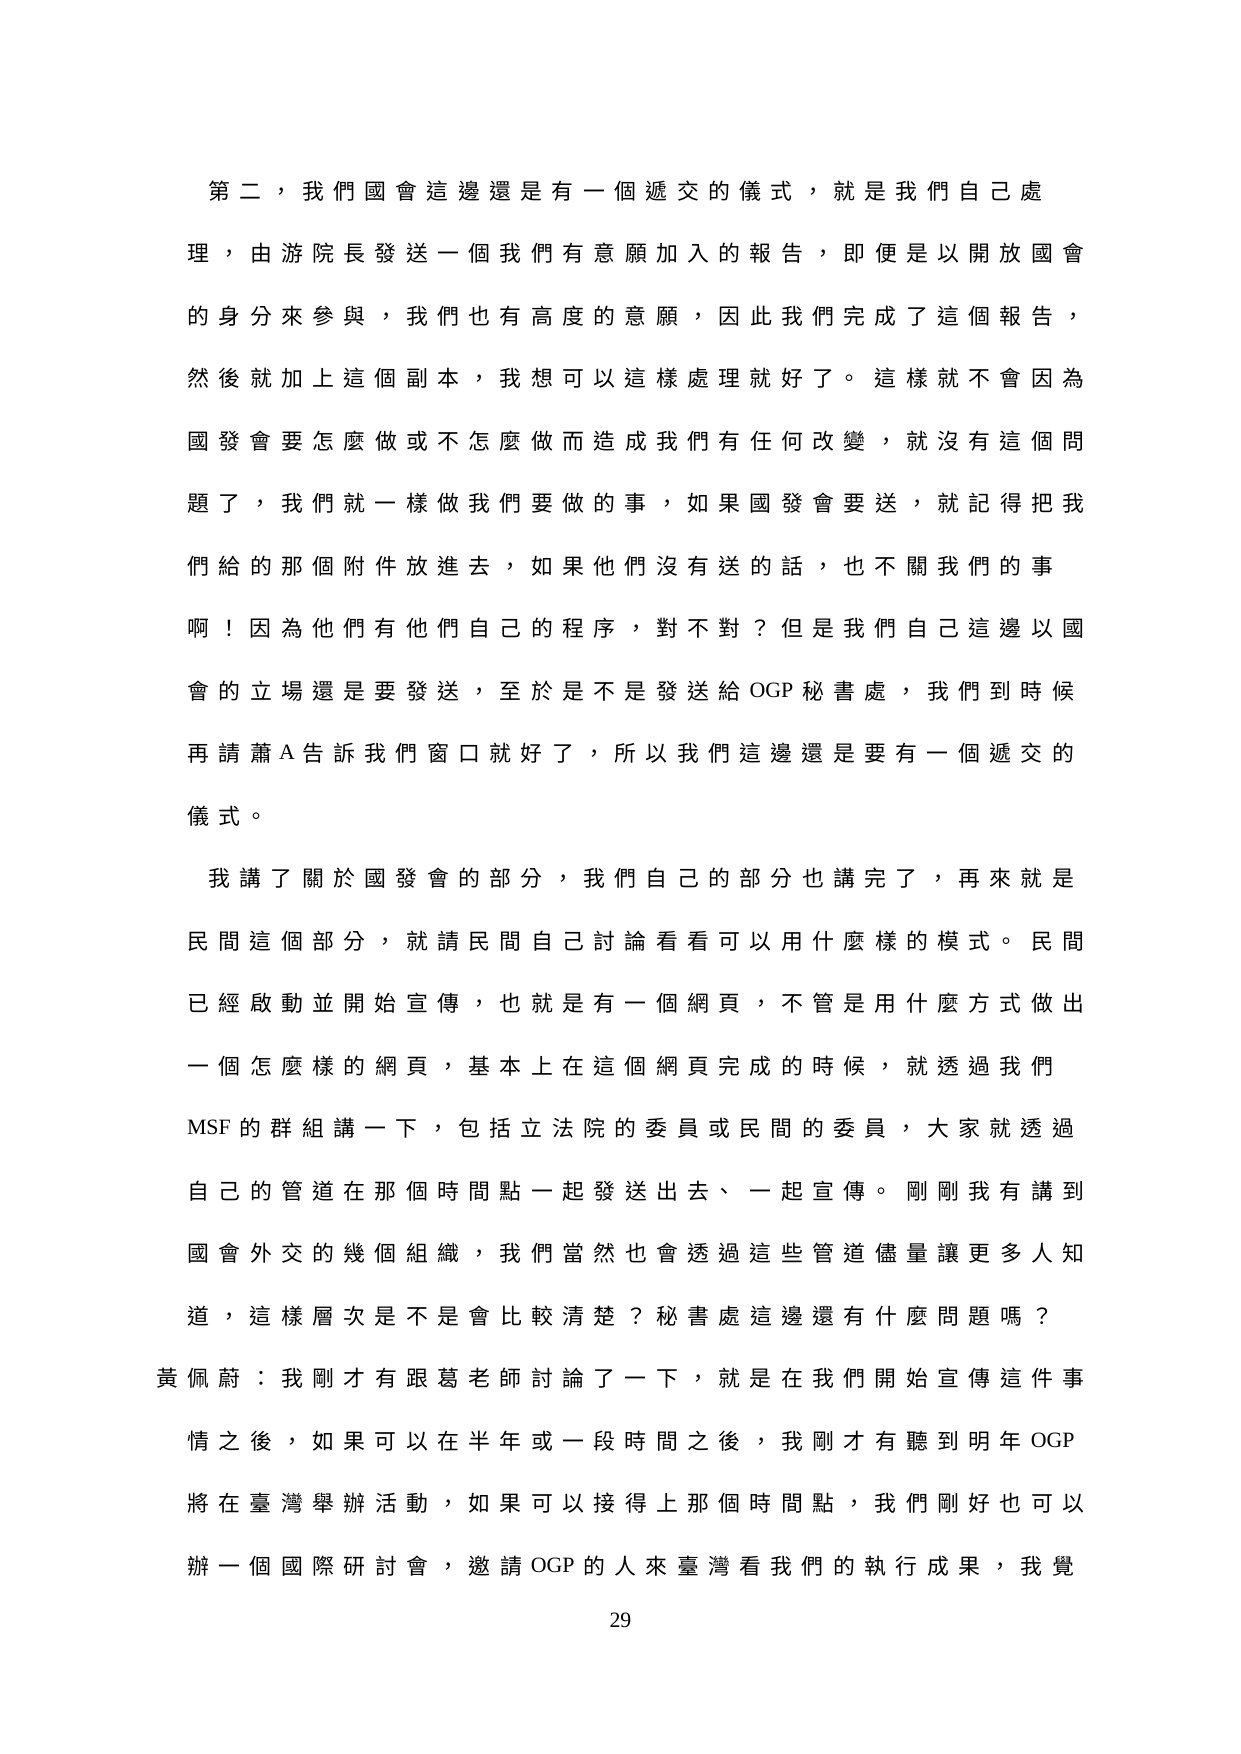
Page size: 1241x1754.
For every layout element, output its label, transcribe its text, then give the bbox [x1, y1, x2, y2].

text 黃佩蔚：我剛才有跟葛老師討論了一下，就是在我們開始宣傳這件事情之後，如果可以在半年或一段時間之後，我剛才有聽到明年OGP將在臺灣舉辦活動，如果可以接得上那個時間點，我們剛好也可以辦一個國際研討會，邀請OGP的人來臺灣看我們的執行成果，我覺 [151, 1346, 1089, 1596]
text 我講了關於國發會的部分，我們自己的部分也講完了，再來就是民間這個部分，就請民間自己討論看看可以用什麼樣的模式。民間已經啟動並開始宣傳，也就是有一個網頁，不管是用什麼方式做出一個怎麼樣的網頁，基本上在這個網頁完成的時候，就透過我們MSF的群組講一下，包括立法院的委員或民間的委員，大家就透過自己的管道在那個時間點一起發送出去、一起宣傳。剛剛我有講到國會外交的幾個組織，我們當然也會透過這些管道儘量讓更多人知道，這樣層次是不是會比較清楚？秘書處這邊還有什麼問題嗎？ [173, 846, 1089, 1346]
text 第二，我們國會這邊還是有一個遞交的儀式，就是我們自己處理，由游院長發送一個我們有意願加入的報告，即便是以開放國會的身分來參與，我們也有高度的意願，因此我們完成了這個報告，然後就加上這個副本，我想可以這樣處理就好了。這樣就不會因為國發會要怎麼做或不怎麼做而造成我們有任何改變，就沒有這個問題了，我們就一樣做我們要做的事，如果國發會要送，就記得把我們給的那個附件放進去，如果他們沒有送的話，也不關我們的事啊！因為他們有他們自己的程序，對不對？但是我們自己這邊以國會的立場還是要發送，至於是不是發送給OGP秘書處，我們到時候再請蕭A告訴我們窗口就好了，所以我們這邊還是要有一個遞交的儀式。 [173, 158, 1089, 846]
